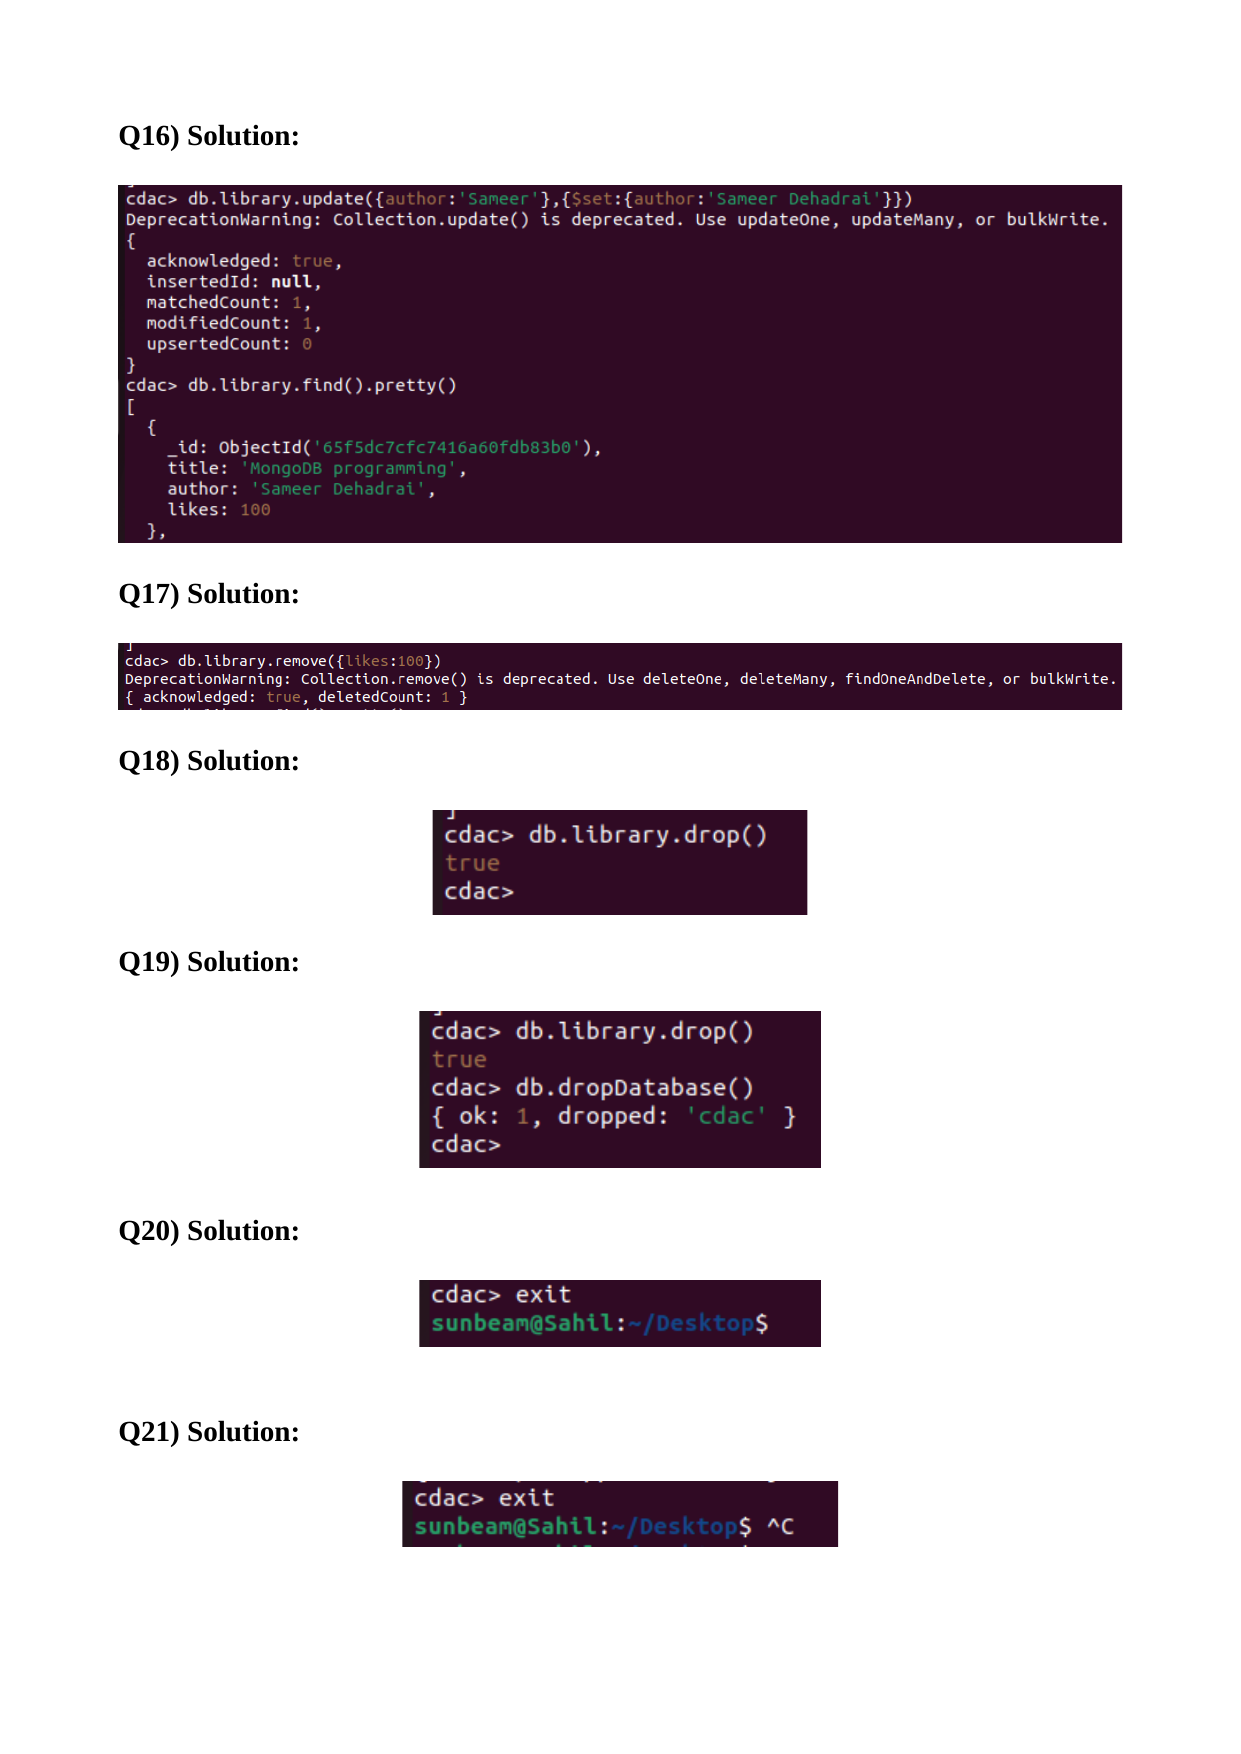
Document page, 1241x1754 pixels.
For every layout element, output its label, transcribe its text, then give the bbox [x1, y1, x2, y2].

text Q18) Solution: [118, 743, 1122, 777]
text Q21) Solution: [118, 1414, 1122, 1448]
text Q20) Solution: [118, 1213, 1122, 1246]
text Q17) Solution: [118, 576, 1122, 610]
picture [402, 1481, 839, 1547]
text Q19) Solution: [118, 944, 1122, 978]
picture [118, 643, 1123, 710]
picture [118, 185, 1123, 543]
picture [419, 1280, 821, 1347]
picture [419, 1011, 821, 1168]
text Q16) Solution: [118, 118, 1122, 152]
picture [432, 810, 808, 915]
